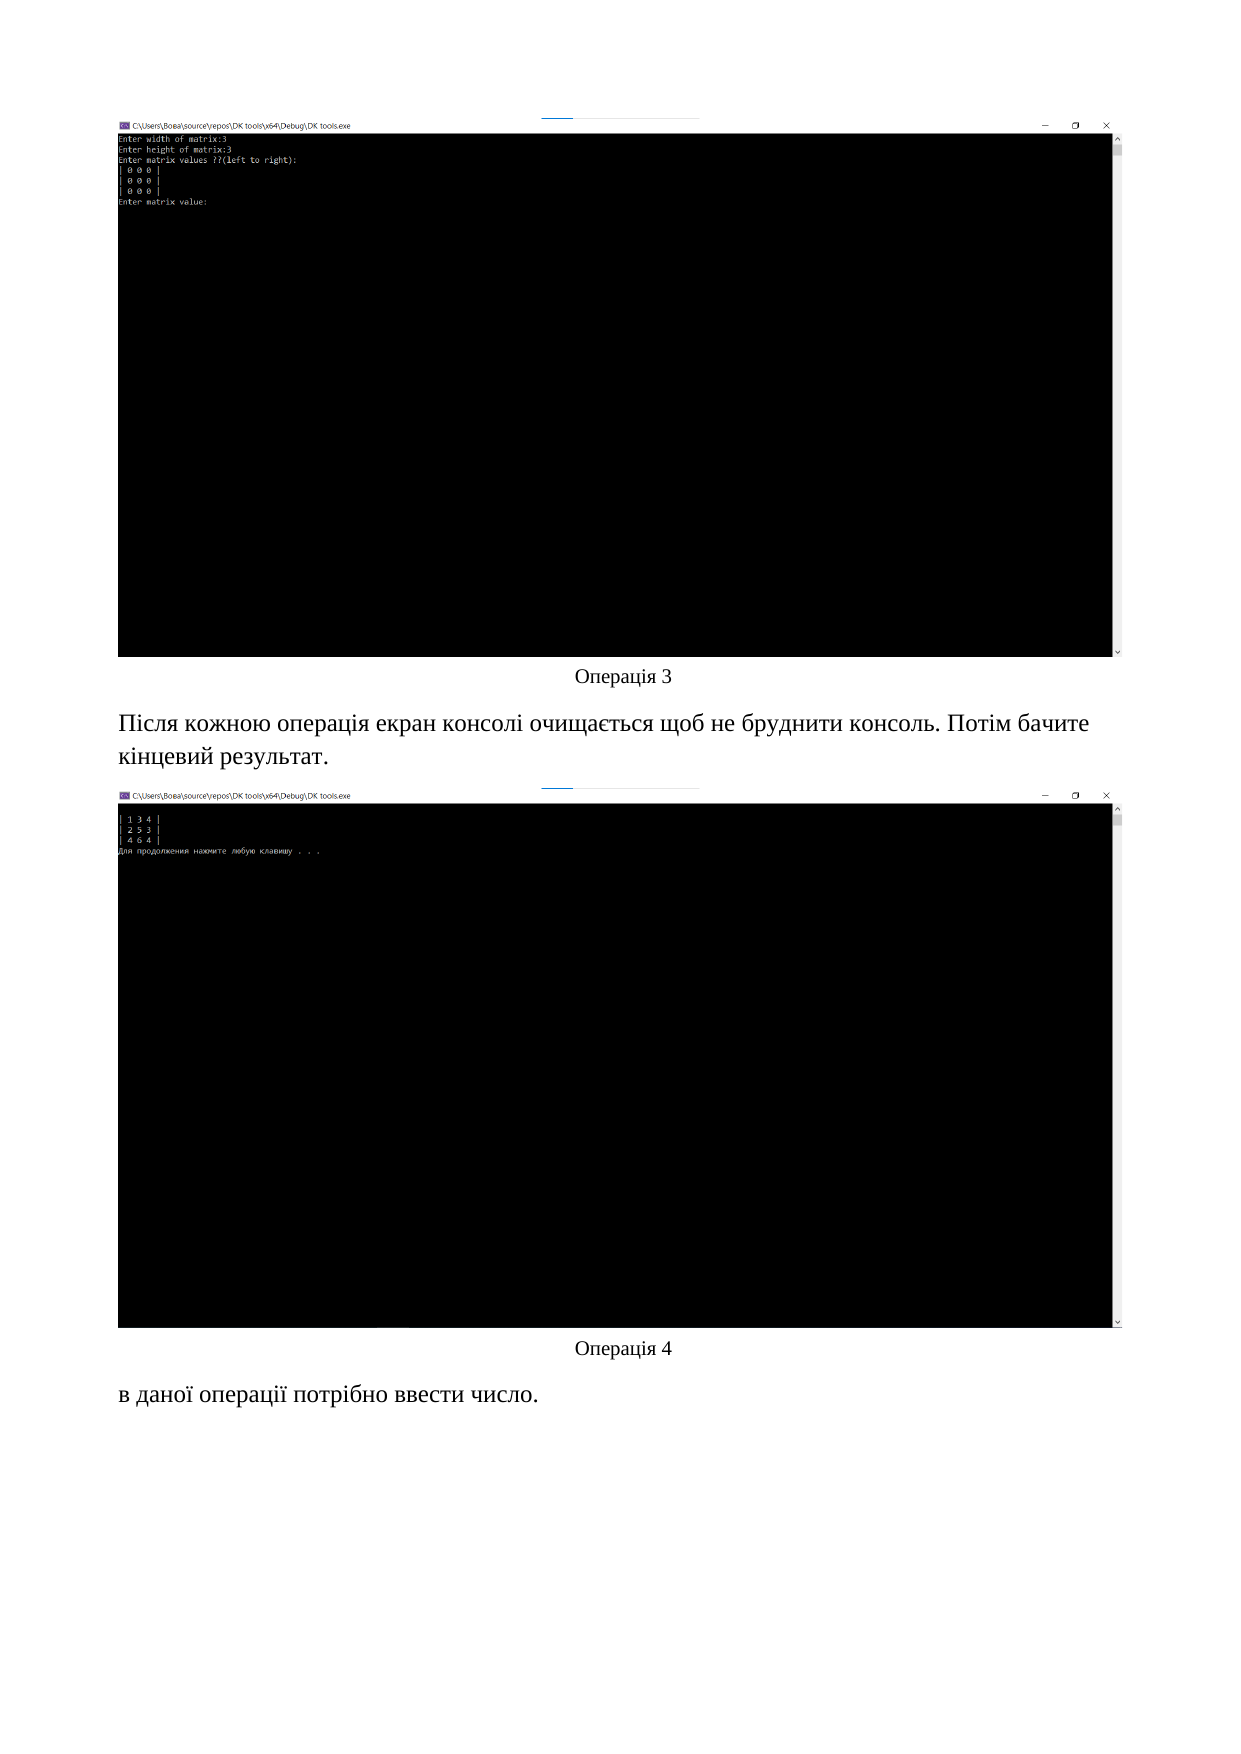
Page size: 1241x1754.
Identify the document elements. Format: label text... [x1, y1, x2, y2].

text в даної операції потрібно ввести число. [118, 1379, 1122, 1408]
text Операція 4 [118, 1328, 1122, 1361]
text Після кожною операція екран консолі очищається щоб не бруднити консоль. Потім бачите кінцевий результат. [118, 708, 1122, 770]
picture [118, 788, 1123, 1328]
text Операція 3 [118, 657, 1122, 689]
picture [118, 118, 1123, 657]
